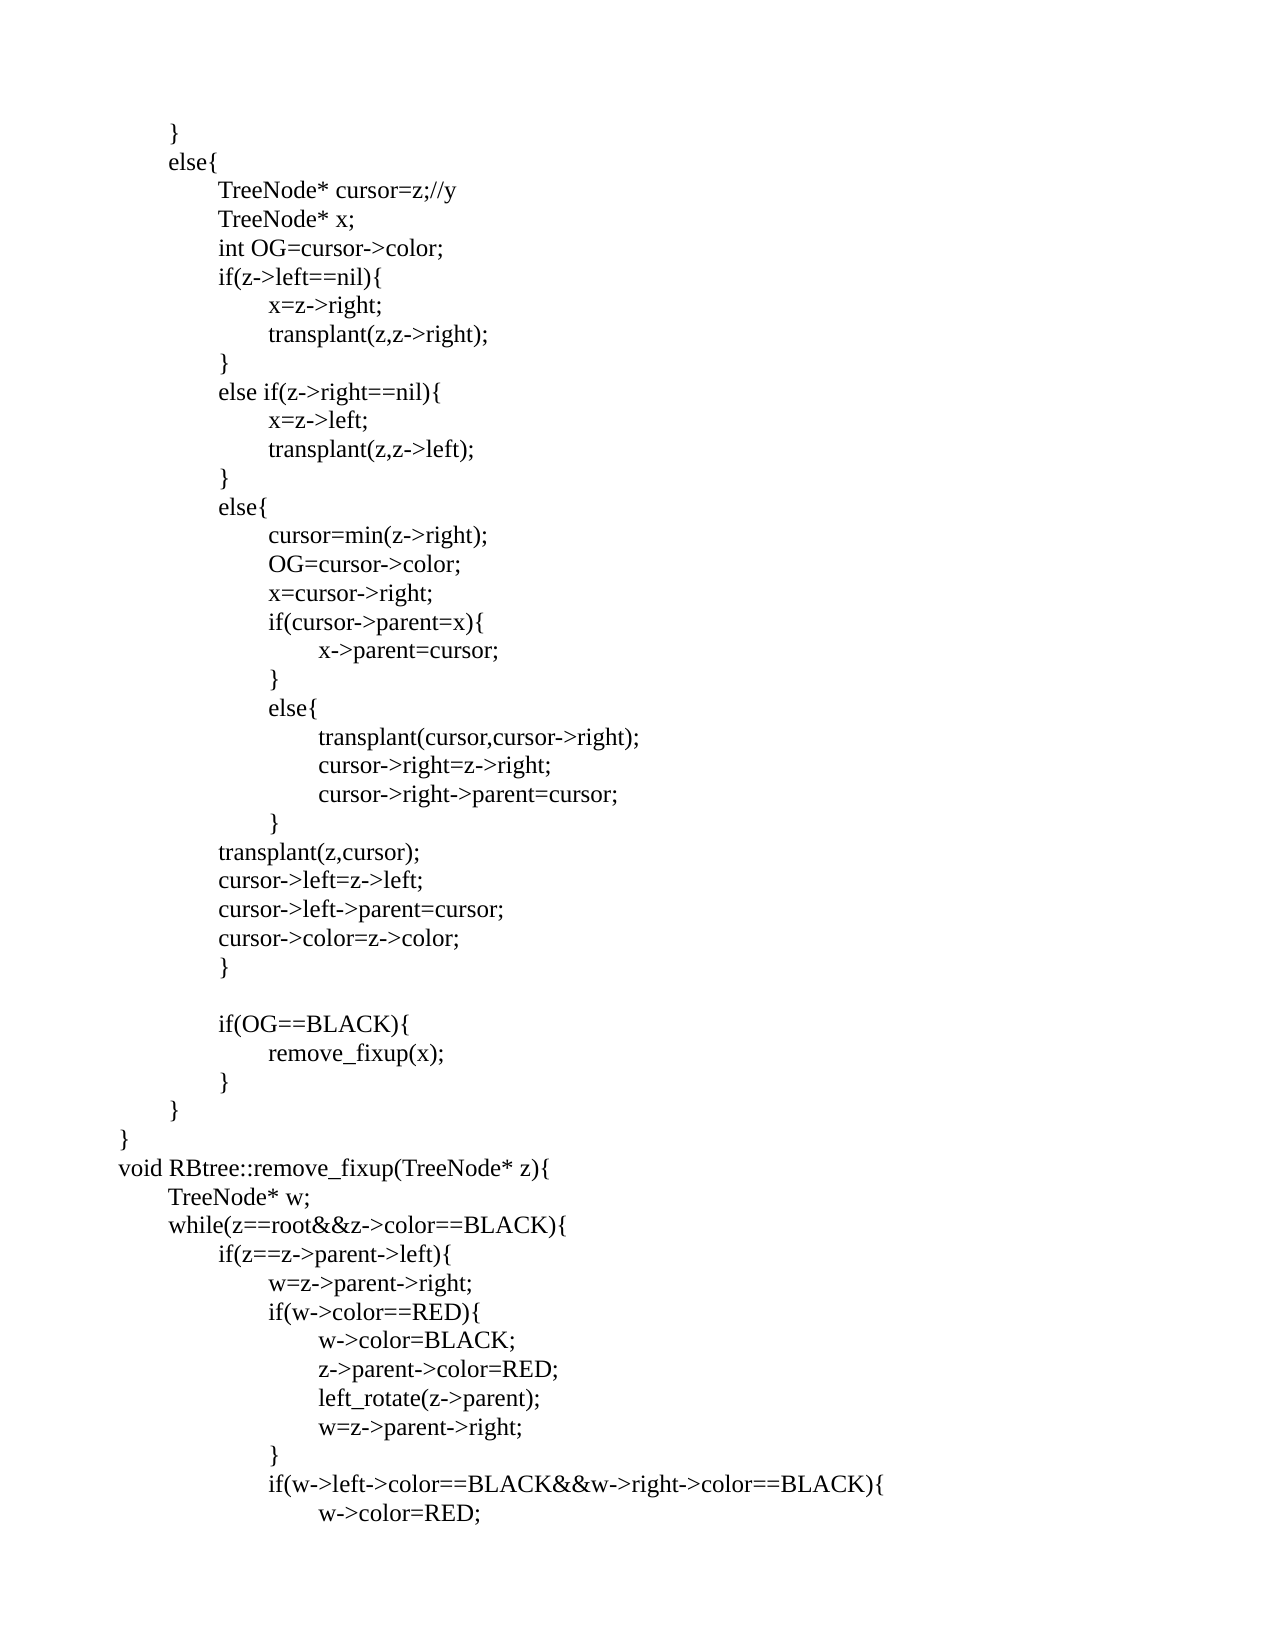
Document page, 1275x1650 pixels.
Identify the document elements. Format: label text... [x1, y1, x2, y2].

text if(w->left->color==BLACK&&w->right->color==BLACK){ [118, 1469, 1157, 1498]
text TreeNode* x; [118, 204, 1157, 233]
text TreeNode* cursor=z;//y [118, 176, 1157, 204]
text w->color=RED; [118, 1498, 1157, 1527]
text remove_fixup(x); [118, 1038, 1157, 1067]
text w=z->parent->right; [118, 1268, 1157, 1297]
text int OG=cursor->color; [118, 233, 1157, 262]
text cursor->right->parent=cursor; [118, 779, 1157, 808]
text x=z->right; [118, 291, 1157, 319]
text transplant(z,cursor); [118, 837, 1157, 866]
text transplant(z,z->right); [118, 319, 1157, 348]
text cursor->left=z->left; [118, 866, 1157, 894]
text while(z==root&&z->color==BLACK){ [118, 1211, 1157, 1239]
text else{ [118, 492, 1157, 521]
text x=cursor->right; [118, 578, 1157, 607]
text } [118, 1441, 1157, 1469]
text else if(z->right==nil){ [118, 377, 1157, 406]
text void RBtree::remove_fixup(TreeNode* z){ [118, 1153, 1157, 1182]
text x=z->left; [118, 406, 1157, 434]
text transplant(z,z->left); [118, 434, 1157, 463]
text } [118, 664, 1157, 693]
text } [118, 1067, 1157, 1096]
text if(OG==BLACK){ [118, 1009, 1157, 1038]
text else{ [118, 147, 1157, 176]
text } [118, 1096, 1157, 1124]
text cursor->left->parent=cursor; [118, 894, 1157, 923]
text left_rotate(z->parent); [118, 1383, 1157, 1412]
text else{ [118, 693, 1157, 722]
text z->parent->color=RED; [118, 1354, 1157, 1383]
text } [118, 118, 1157, 147]
text if(w->color==RED){ [118, 1297, 1157, 1326]
text } [118, 1124, 1157, 1153]
text cursor->right=z->right; [118, 751, 1157, 779]
text OG=cursor->color; [118, 549, 1157, 578]
text } [118, 808, 1157, 837]
text transplant(cursor,cursor->right); [118, 722, 1157, 751]
text w=z->parent->right; [118, 1412, 1157, 1441]
text } [118, 463, 1157, 492]
text x->parent=cursor; [118, 636, 1157, 664]
text cursor=min(z->right); [118, 521, 1157, 549]
text TreeNode* w; [118, 1182, 1157, 1211]
text } [118, 952, 1157, 981]
text if(z->left==nil){ [118, 262, 1157, 291]
text cursor->color=z->color; [118, 923, 1157, 952]
text } [118, 348, 1157, 377]
text if(cursor->parent=x){ [118, 607, 1157, 636]
text w->color=BLACK; [118, 1326, 1157, 1354]
text if(z==z->parent->left){ [118, 1239, 1157, 1268]
